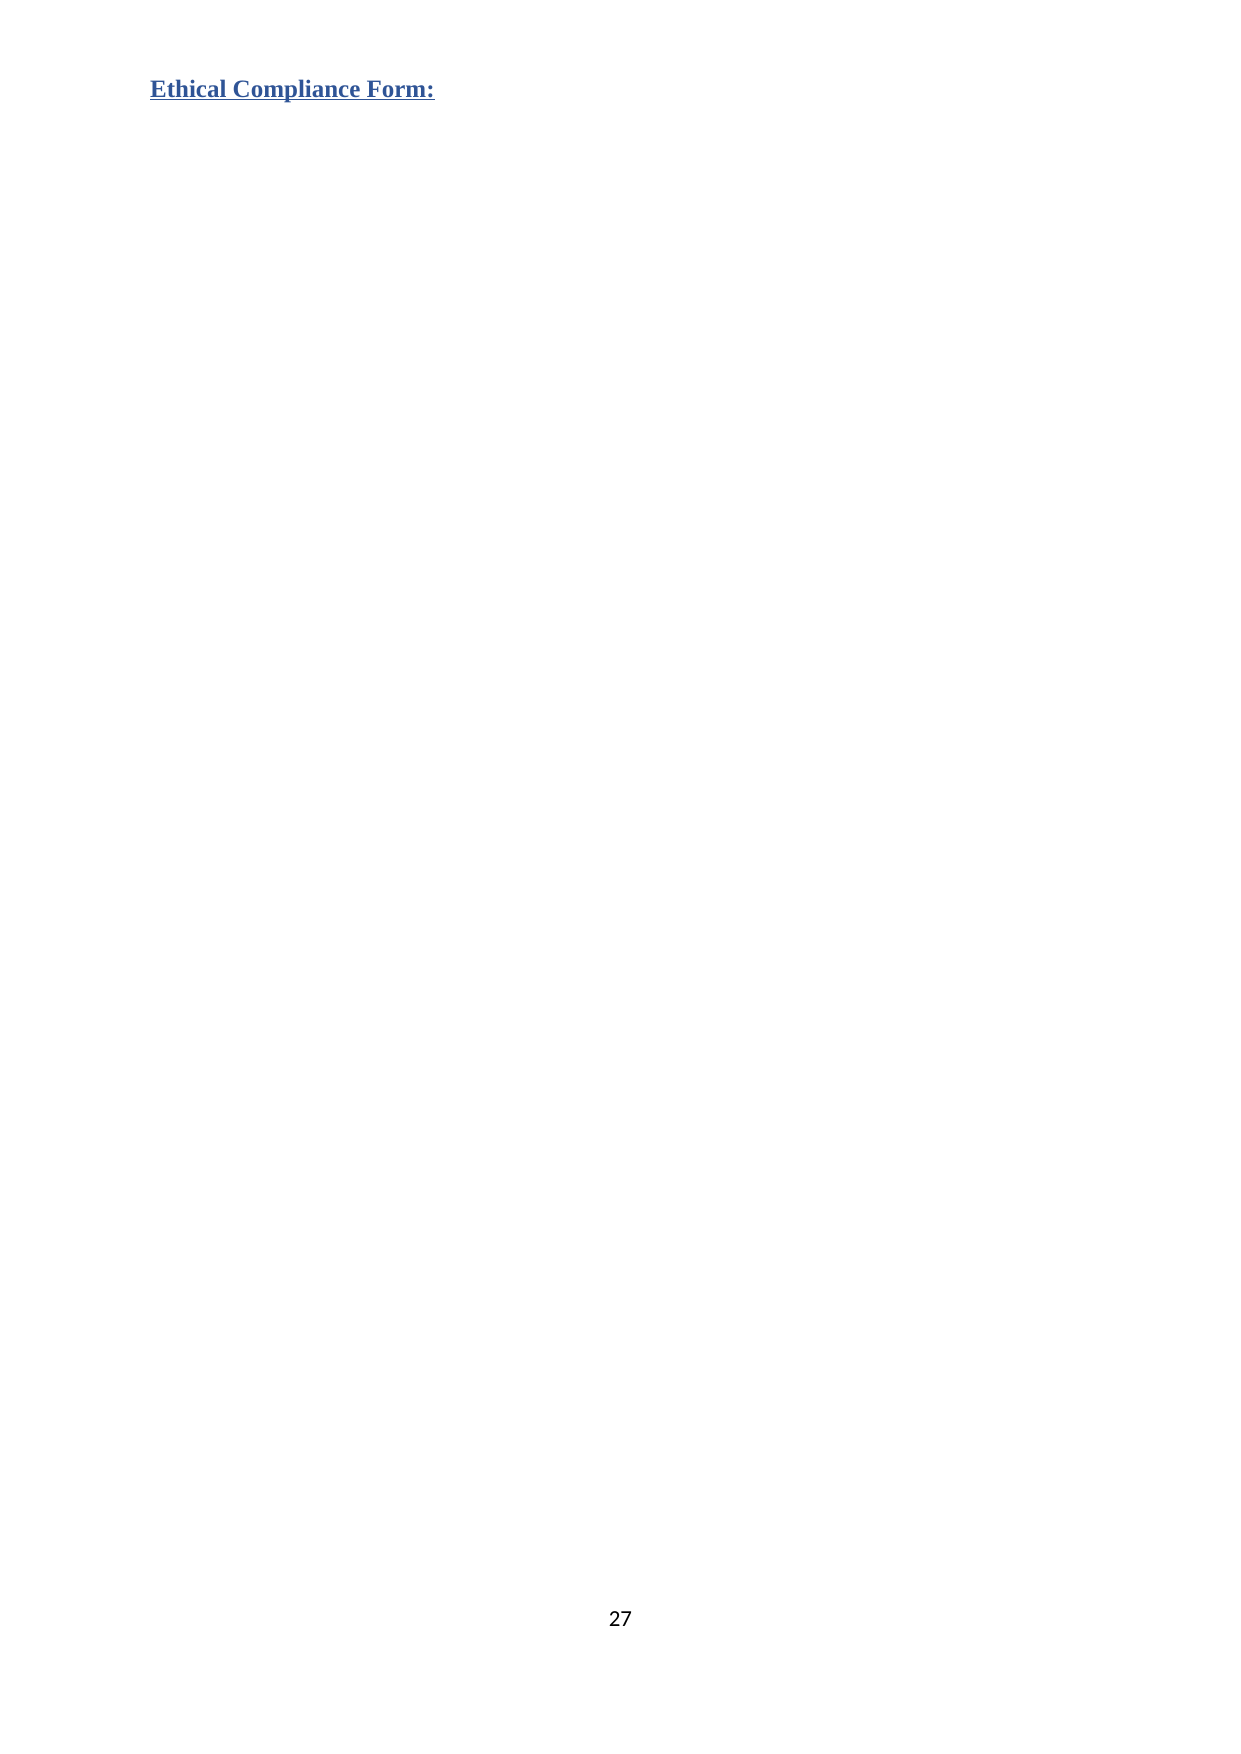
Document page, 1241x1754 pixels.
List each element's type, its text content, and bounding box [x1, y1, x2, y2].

subtitle Ethical Compliance Form: [150, 74, 1090, 102]
